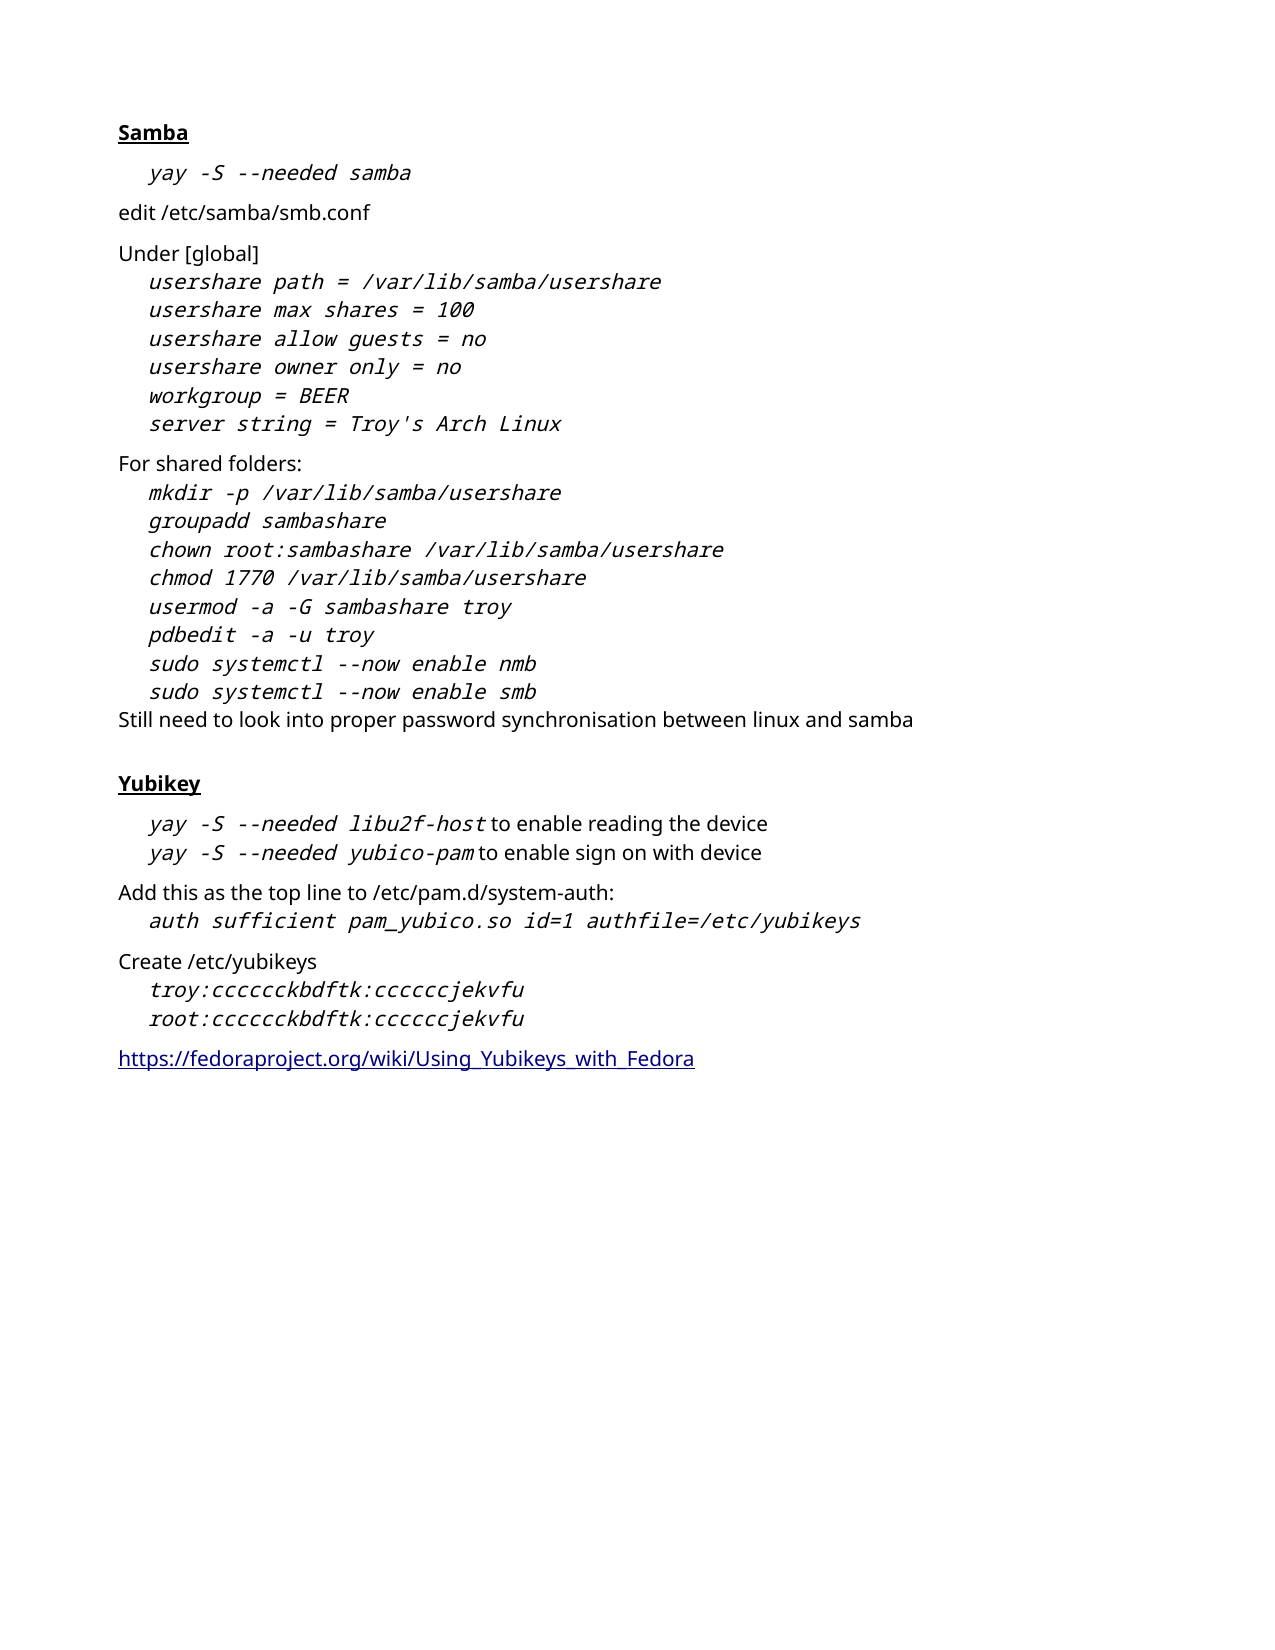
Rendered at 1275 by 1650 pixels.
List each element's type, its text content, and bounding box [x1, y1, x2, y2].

text Under [global] [118, 239, 1157, 267]
text usermod -a -G sambashare troy [148, 592, 1157, 620]
text auth sufficient pam_yubico.so id=1 authfile=/etc/yubikeys [148, 907, 1157, 935]
text usershare allow guests = no [148, 324, 1157, 352]
text Add this as the top line to /etc/pam.d/system-auth: [118, 878, 1157, 907]
text usershare owner only = no [148, 352, 1157, 381]
text yay -S --needed samba [148, 158, 1157, 187]
text https://fedoraproject.org/wiki/Using_Yubikeys_with_Fedora [118, 1044, 1157, 1072]
text workgroup = BEER [148, 381, 1157, 409]
text yay -S --needed yubico-pam to enable sign on with device [148, 838, 1157, 866]
text groupadd sambashare [148, 506, 1157, 535]
text usershare max shares = 100 [148, 296, 1157, 324]
text troy:cccccckbdftk:ccccccjekvfu root:cccccckbdftk:ccccccjekvfu [148, 975, 1157, 1032]
text chown root:sambashare /var/lib/samba/usershare [148, 535, 1157, 563]
text sudo systemctl --now enable smb [148, 677, 1157, 706]
subtitle Samba [118, 118, 1157, 147]
text sudo systemctl --now enable nmb [148, 649, 1157, 677]
text mkdir -p /var/lib/samba/usershare [148, 478, 1157, 506]
text chmod 1770 /var/lib/samba/usershare [148, 563, 1157, 592]
text yay -S --needed libu2f-host to enable reading the device [148, 809, 1157, 838]
text usershare path = /var/lib/samba/usershare [148, 267, 1157, 296]
text For shared folders: [118, 449, 1157, 478]
text edit /etc/samba/smb.conf [118, 198, 1157, 227]
text server string = Troy's Arch Linux [148, 409, 1157, 438]
text pdbedit -a -u troy [148, 620, 1157, 649]
subtitle Yubikey [118, 769, 1157, 798]
text Create /etc/yubikeys [118, 947, 1157, 975]
text Still need to look into proper password synchronisation between linux and samba [118, 706, 1157, 734]
